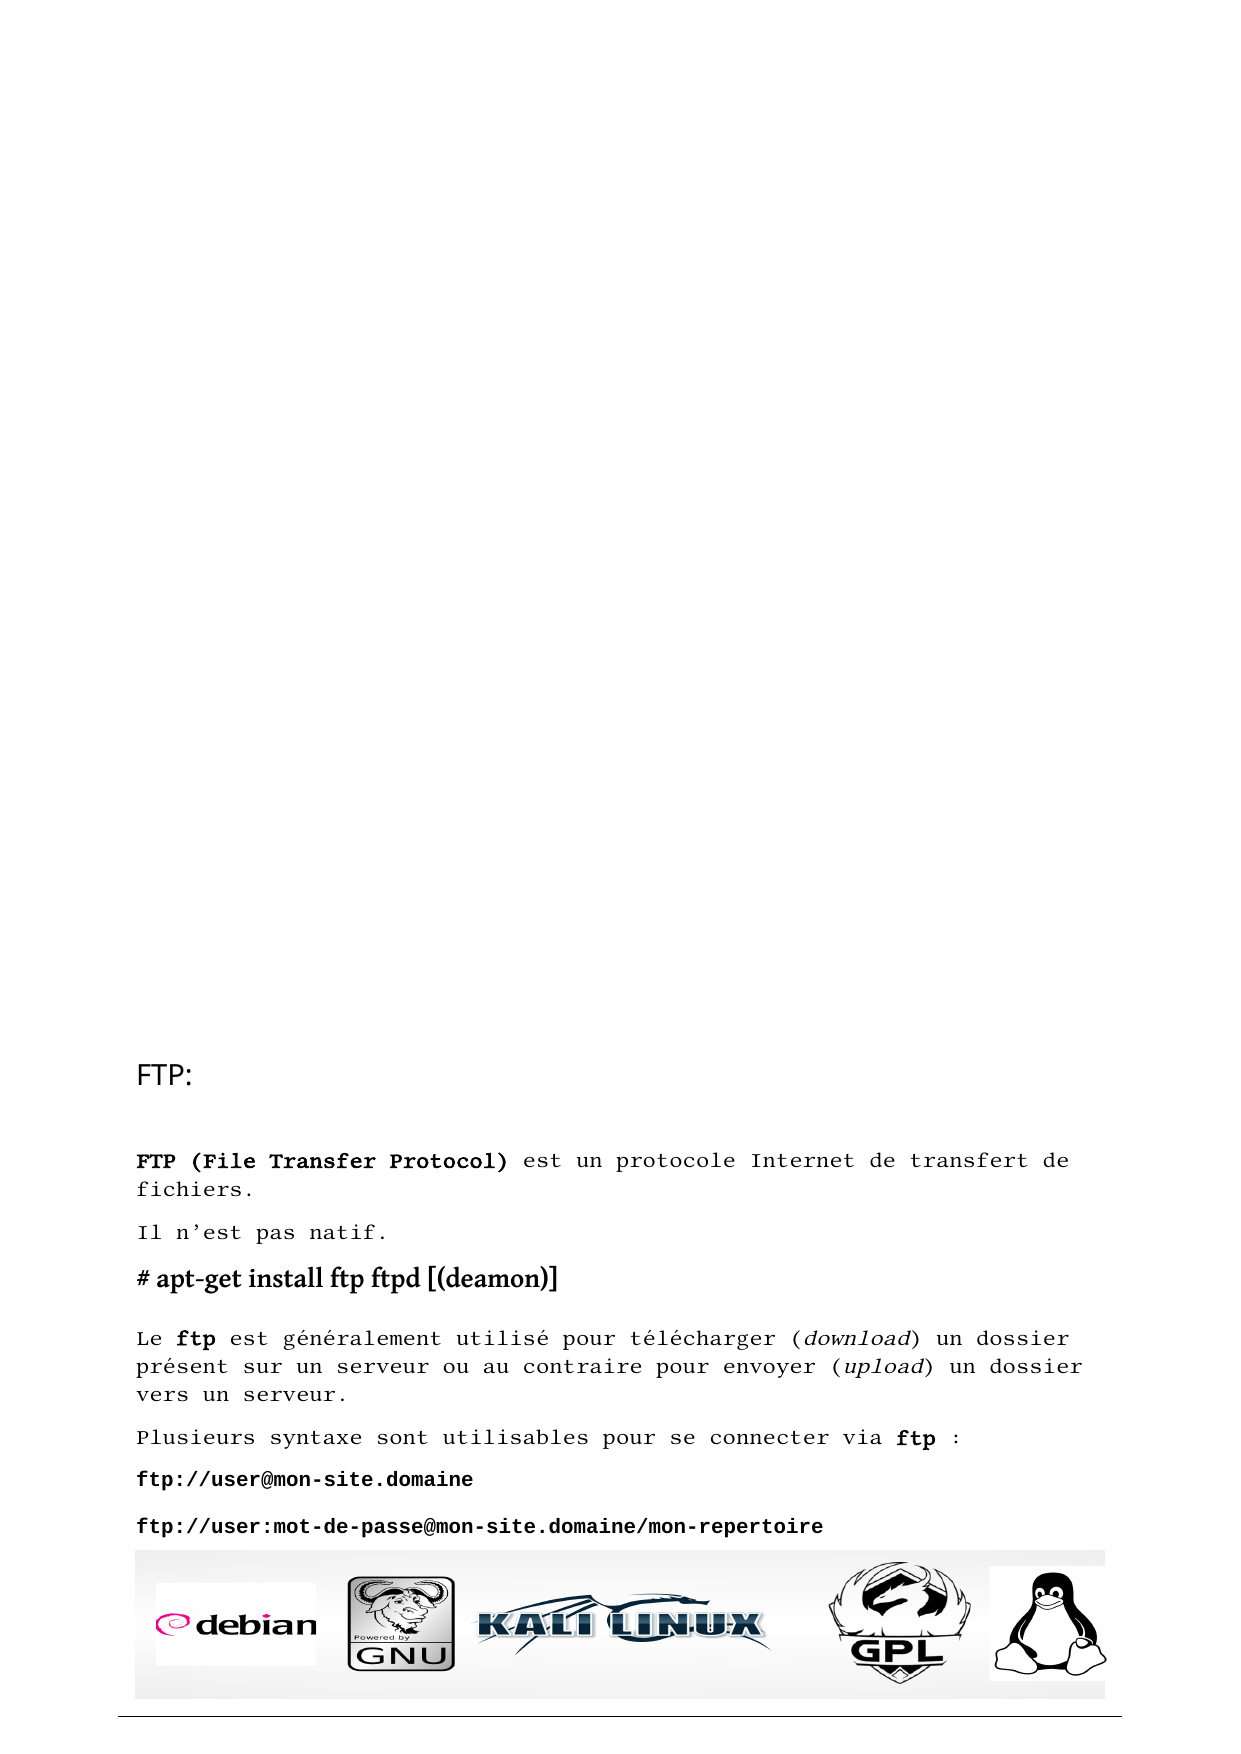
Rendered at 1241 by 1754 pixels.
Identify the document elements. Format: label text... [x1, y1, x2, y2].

text FTP (File Transfer Protocol) est un protocole Internet de transfert de fichiers. [136, 1149, 1104, 1201]
text Il n’est pas natif. [136, 1221, 1104, 1244]
picture [156, 1583, 317, 1666]
text ftp://user@mon-site.domaine [136, 1469, 1104, 1493]
picture [828, 1562, 971, 1684]
picture [989, 1566, 1112, 1681]
text Plusieurs syntaxe sont utilisables pour se connecter via ftp : [136, 1426, 1104, 1450]
subtitle FTP: [136, 1054, 1104, 1093]
text # apt-get install ftp ftpd [(deamon)] [136, 1263, 1104, 1295]
text Le ftp est généralement utilisé pour télécharger (download) un dossier présent sur un serveur ou au contraire pour envoyer (upload) un dossier vers un serveur. [136, 1326, 1104, 1407]
picture [341, 1573, 782, 1674]
text ftp://user:mot-de-passe@mon-site.domaine/mon-repertoire [136, 1516, 1104, 1540]
